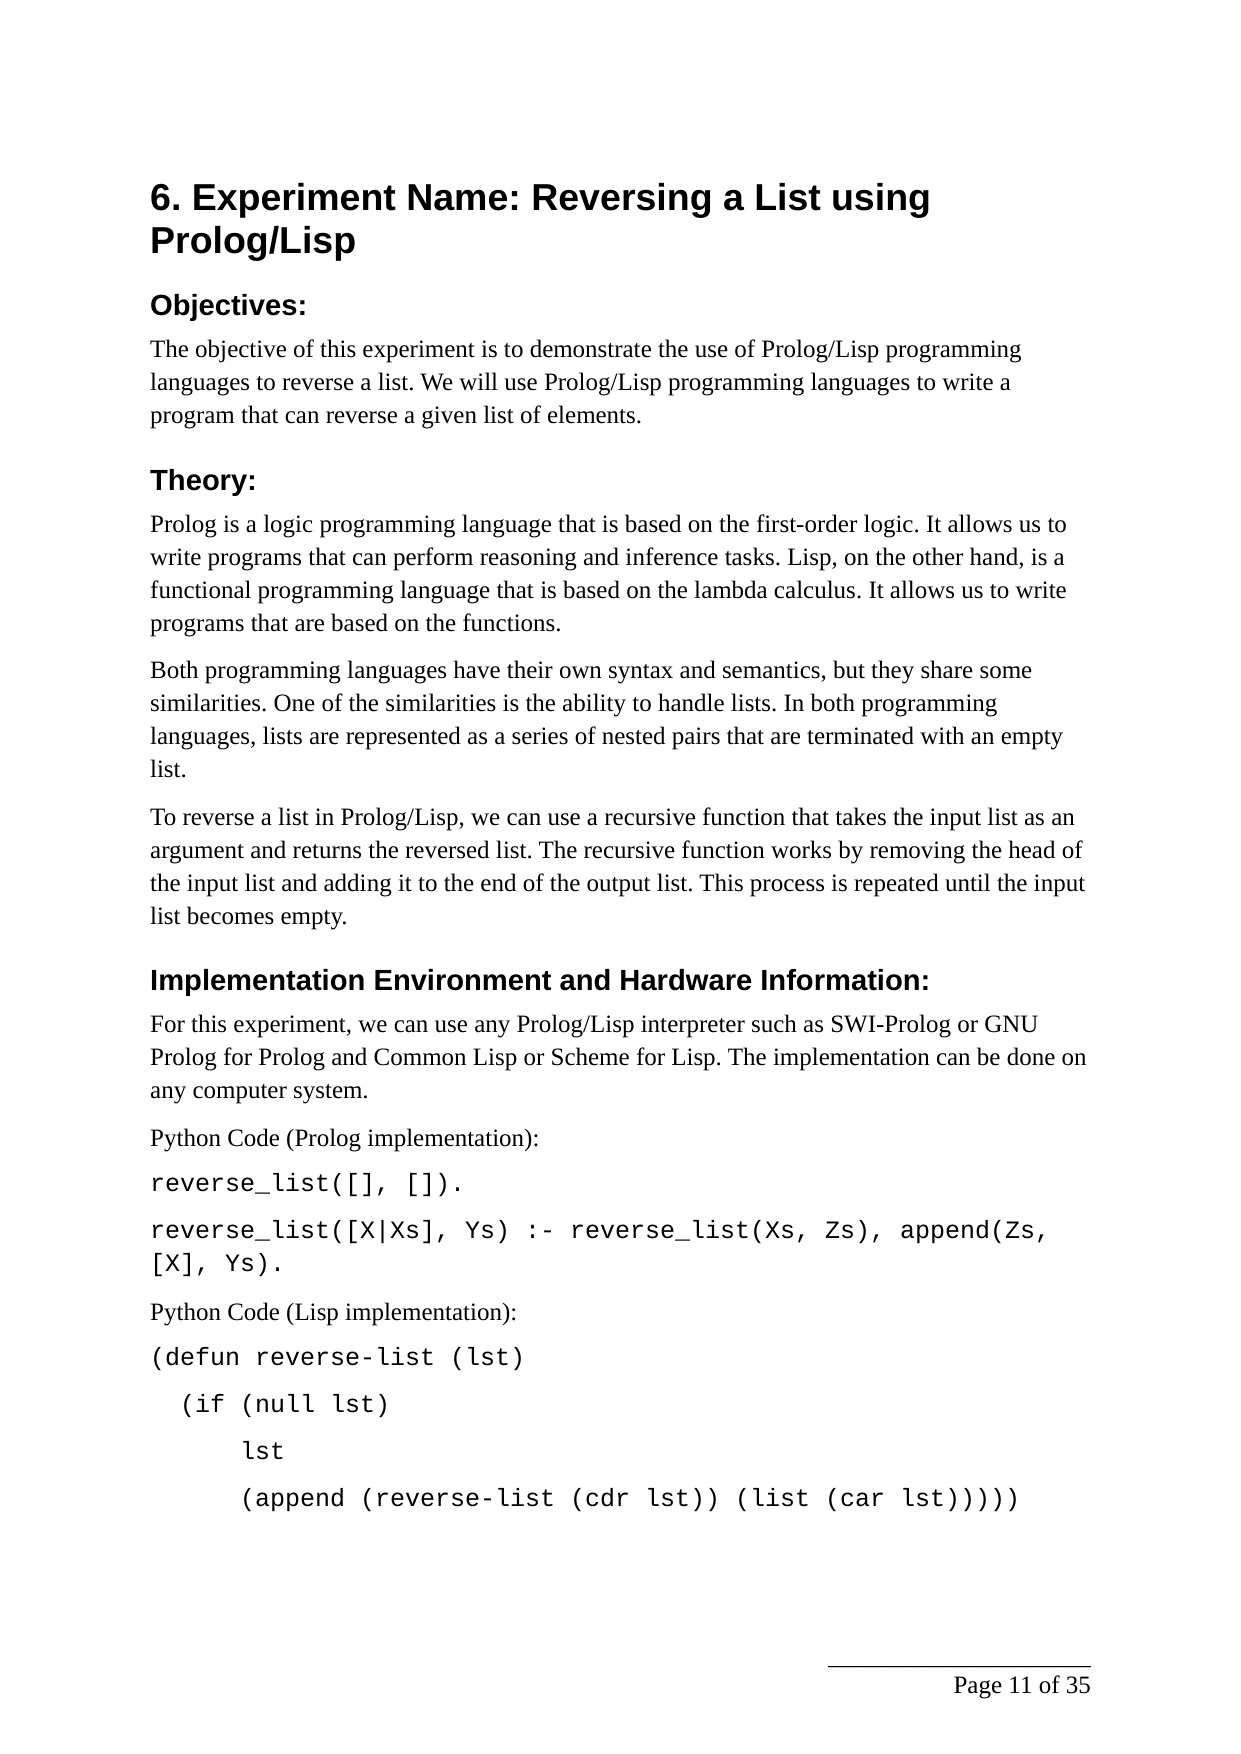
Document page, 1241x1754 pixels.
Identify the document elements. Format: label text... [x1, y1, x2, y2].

text Prolog is a logic programming language that is based on the first-order logic. It allows us to write programs that can perform reasoning and inference tasks. Lisp, on the other hand, is a functional programming language that is based on the lambda calculus. It allows us to write programs that are based on the functions. [150, 509, 1091, 636]
text To reverse a list in Prolog/Lisp, we can use a recursive function that takes the input list as an argument and returns the reversed list. The recursive function works by removing the head of the input list and adding it to the end of the output list. This process is repeated until the input list becomes empty. [150, 802, 1091, 930]
text Python Code (Lisp implementation): [150, 1297, 1091, 1326]
text reverse_list([X|Xs], Ys) :- reverse_list(Xs, Zs), append(Zs, [X], Ys). [150, 1218, 1091, 1278]
subtitle Objectives: [150, 288, 1091, 322]
text (defun reverse-list (lst) [150, 1345, 1091, 1373]
text Both programming languages have their own syntax and semantics, but they share some similarities. One of the similarities is the ability to handle lists. In both programming languages, lists are represented as a series of nested pairs that are terminated with an empty list. [150, 655, 1091, 783]
subtitle 6. Experiment Name: Reversing a List using Prolog/Lisp [150, 175, 1091, 261]
text (if (null lst) [150, 1392, 1091, 1420]
text lst [150, 1439, 1091, 1467]
text The objective of this experiment is to demonstrate the use of Prolog/Lisp programming languages to reverse a list. We will use Prolog/Lisp programming languages to write a program that can reverse a given list of elements. [150, 334, 1091, 429]
subtitle Theory: [150, 463, 1091, 496]
text (append (reverse-list (cdr lst)) (list (car lst))))) [150, 1486, 1091, 1514]
text For this experiment, we can use any Prolog/Lisp interpreter such as SWI-Prolog or GNU Prolog for Prolog and Common Lisp or Scheme for Lisp. The implementation can be done on any computer system. [150, 1009, 1091, 1104]
subtitle Implementation Environment and Hardware Information: [150, 963, 1091, 997]
text reverse_list([], []). [150, 1171, 1091, 1199]
text Python Code (Prolog implementation): [150, 1123, 1091, 1152]
